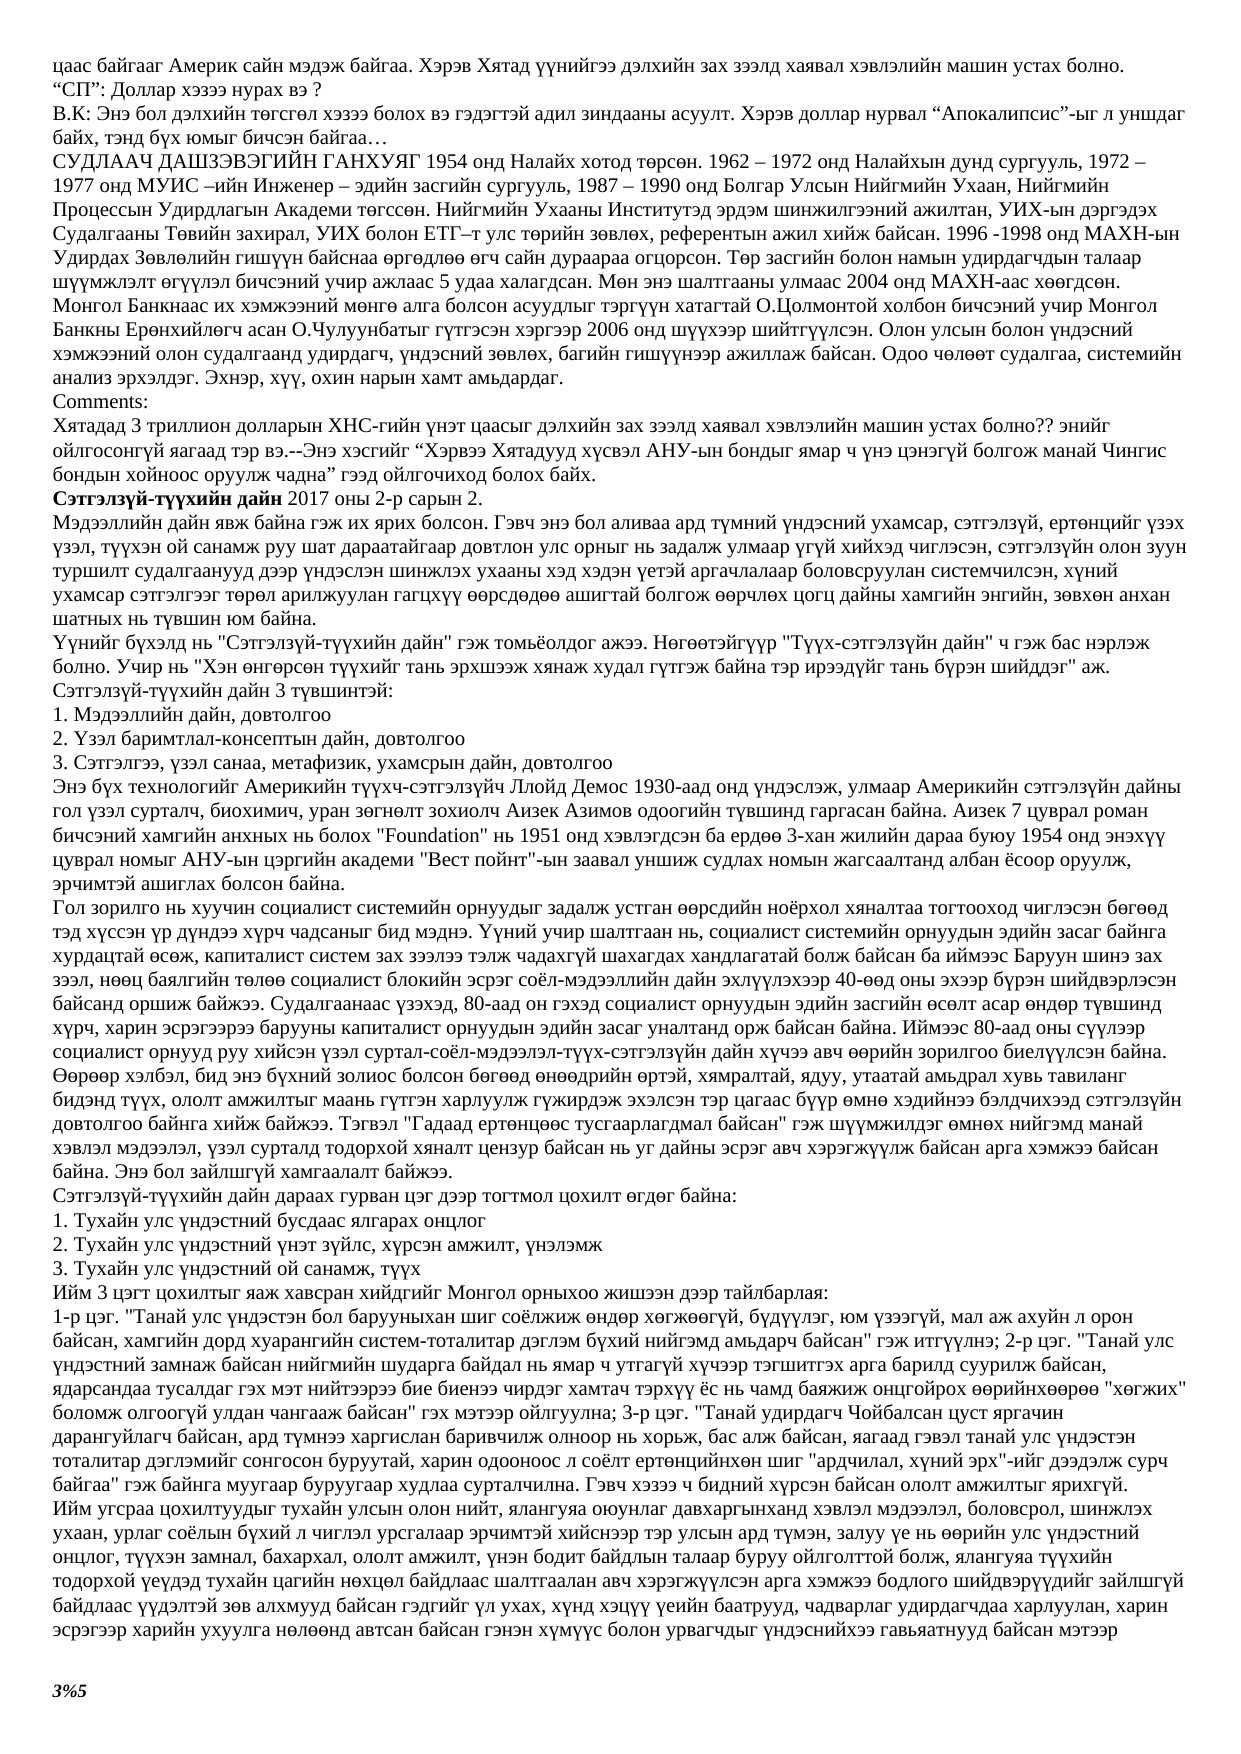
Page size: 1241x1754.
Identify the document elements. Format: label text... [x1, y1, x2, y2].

text цаас байгааг Америк сайн мэдэж байгаа. Хэрэв Хятад үүнийгээ дэлхийн зах зээлд хаявал хэвлэлийн машин устах болно. [52, 52, 1188, 77]
text Сэтгэлзүй-түүхийн дайн дараах гурван цэг дээр тогтмол цохилт өгдөг байна: [52, 1183, 1188, 1207]
text Үүнийг бүхэлд нь "Сэтгэлзүй-түүхийн дайн" гэж томьёолдог ажээ. Нөгөөтэйгүүр "Түүх-сэтгэлзүйн дайн" ч гэж бас нэрлэж болно. Учир нь "Хэн өнгөрсөн түүхийг тань эрхшээж хянаж худал гүтгэж байна тэр ирээдүйг тань бүрэн шийддэг" аж. [52, 630, 1188, 678]
text Comments: [52, 389, 1188, 413]
text 1. Тухайн улс үндэстний бусдаас ялгарах онцлог [52, 1207, 1188, 1232]
text Ийм угсраа цохилтуудыг тухайн улсын олон нийт, ялангуяа оюунлаг давхаргынханд хэвлэл мэдээлэл, боловсрол, шинжлэх ухаан, урлаг соёлын бүхий л чиглэл урсгалаар эрчимтэй хийснээр тэр улсын ард түмэн, залуу үе нь өөрийн улс үндэстний онцлог, түүхэн замнал, бахархал, ололт амжилт, үнэн бодит байдлын талаар буруу ойлголттой болж, ялангуяа түүхийн тодорхой үеүдэд тухайн цагийн нөхцөл байдлаас шалтгаалан авч хэрэгжүүлсэн арга хэмжээ бодлого шийдвэрүүдийг зайлшгүй байдлаас үүдэлтэй зөв алхмууд байсан гэдгийг үл ухах, хүнд хэцүү үеийн баатрууд, чадварлаг удирдагчдаа харлуулан, харин эсрэгээр харийн ухуулга нөлөөнд автсан байсан гэнэн хүмүүс болон урвагчдыг үндэснийхээ гавьяатнууд байсан мэтээр [52, 1496, 1188, 1641]
text Мэдээллийн дайн явж байна гэж их ярих болсон. Гэвч энэ бол аливаа ард түмний үндэсний ухамсар, сэтгэлзүй, ертөнцийг үзэх үзэл, түүхэн ой санамж руу шат дараатайгаар довтлон улс орныг нь задалж улмаар үгүй хийхэд чиглэсэн, сэтгэлзүйн олон зуун туршилт судалгаанууд дээр үндэслэн шинжлэх ухааны хэд хэдэн үетэй аргачлалаар боловсруулан системчилсэн, хүний ухамсар сэтгэлгээг төрөл арилжуулан гагцхүү өөрсдөдөө ашигтай болгож өөрчлөх цогц дайны хамгийн энгийн, зөвхөн анхан шатных нь түвшин юм байна. [52, 510, 1188, 630]
text Ийм 3 цэгт цохилтыг яаж хавсран хийдгийг Монгол орныхоо жишээн дээр тайлбарлая: [52, 1280, 1188, 1304]
text Сэтгэлзүй-түүхийн дайн 3 түвшинтэй: [52, 678, 1188, 702]
text СУДЛААЧ ДАШЗЭВЭГИЙН ГАНХУЯГ 1954 онд Налайх хотод төрсөн. 1962 – 1972 онд Налайхын дунд сургууль, 1972 – 1977 онд МУИС –ийн Инженер – эдийн засгийн сургууль, 1987 – 1990 онд Болгар Улсын Нийгмийн Ухаан, Нийгмийн Процессын Удирдлагын Академи төгссөн. Нийгмийн Ухааны Институтэд эрдэм шинжилгээний ажилтан, УИХ-ын дэргэдэх Судалгааны Төвийн захирал, УИХ болон ЕТГ–т улс төрийн зөвлөх, референтын ажил хийж байсан. 1996 -1998 онд МАХН-ын Удирдах Зөвлөлийн гишүүн байснаа өргөдлөө өгч сайн дураараа огцорсон. Төр засгийн болон намын удирдагчдын талаар шүүмжлэлт өгүүлэл бичсэний учир ажлаас 5 удаа халагдсан. Мөн энэ шалтгааны улмаас 2004 онд МАХН-аас хөөгдсөн. Монгол Банкнаас их хэмжээний мөнгө алга болсон асуудлыг тэргүүн хатагтай О.Цолмонтой холбон бичсэний учир Монгол Банкны Ерөнхийлөгч асан О.Чулуунбатыг гүтгэсэн хэргээр 2006 онд шүүхээр шийтгүүлсэн. Олон улсын болон үндэсний хэмжээний олон судалгаанд удирдагч, үндэсний зөвлөх, багийн гишүүнээр ажиллаж байсан. Одоо чөлөөт судалгаа, системийн анализ эрхэлдэг. Эхнэр, хүү, охин нарын хамт амьдардаг. [52, 149, 1188, 389]
text Өөрөөр хэлбэл, бид энэ бүхний золиос болсон бөгөөд өнөөдрийн өртэй, хямралтай, ядуу, утаатай амьдрал хувь тавиланг бидэнд түүх, ололт амжилтыг маань гүтгэн харлуулж гүжирдэж эхэлсэн тэр цагаас бүүр өмнө хэдийнээ бэлдчихээд сэтгэлзүйн довтолгоо байнга хийж байжээ. Тэгвэл "Гадаад ертөнцөөс тусгаарлагдмал байсан" гэж шүүмжилдэг өмнөх нийгэмд манай хэвлэл мэдээлэл, үзэл сурталд тодорхой хяналт цензур байсан нь уг дайны эсрэг авч хэрэгжүүлж байсан арга хэмжээ байсан байна. Энэ бол зайлшгүй хамгаалалт байжээ. [52, 1063, 1188, 1183]
text 3. Тухайн улс үндэстний ой санамж, түүх [52, 1256, 1188, 1280]
text 1. Мэдээллийн дайн, довтолгоо [52, 702, 1188, 726]
text 2. Үзэл баримтлал-консептын дайн, довтолгоо [52, 726, 1188, 750]
text “СП”: Доллар хэзээ нурах вэ ? [52, 77, 1188, 101]
text 2. Тухайн улс үндэстний үнэт зүйлс, хүрсэн амжилт, үнэлэмж [52, 1232, 1188, 1256]
text Энэ бүх технологийг Америкийн түүхч-сэтгэлзүйч Ллойд Демос 1930-аад онд үндэслэж, улмаар Америкийн сэтгэлзүйн дайны гол үзэл сурталч, биохимич, уран зөгнөлт зохиолч Аизек Азимов одоогийн түвшинд гаргасан байна. Аизек 7 цуврал роман бичсэний хамгийн анхных нь болох "Foundation" нь 1951 онд хэвлэгдсэн ба ердөө 3-хан жилийн дараа буюу 1954 онд энэхүү цуврал номыг АНУ-ын цэргийн академи "Вест пойнт"-ын заавал уншиж судлах номын жагсаалтанд албан ёсоор оруулж, эрчимтэй ашиглах болсон байна. [52, 774, 1188, 895]
text 1-р цэг. "Танай улс үндэстэн бол барууныхан шиг соёлжиж өндөр хөгжөөгүй, бүдүүлэг, юм үзээгүй, мал аж ахуйн л орон байсан, хамгийн дорд хуарангийн систем-тоталитар дэглэм бүхий нийгэмд амьдарч байсан" гэж итгүүлнэ; 2-р цэг. "Танай улс үндэстний замнаж байсан нийгмийн шударга байдал нь ямар ч утгагүй хүчээр тэгшитгэх арга барилд суурилж байсан, ядарсандаа тусалдаг гэх мэт нийтээрээ бие биенээ чирдэг хамтач тэрхүү ёс нь чамд баяжиж онцгойрох өөрийнхөөрөө "хөгжих" боломж олгоогүй улдан чангааж байсан" гэх мэтээр ойлгуулна; 3-р цэг. "Танай удирдагч Чойбалсан цуст яргачин дарангуйлагч байсан, ард түмнээ харгислан баривчилж олноор нь хорьж, бас алж байсан, яагаад гэвэл танай улс үндэстэн тоталитар дэглэмийг сонгосон буруутай, харин одооноос л соёлт ертөнцийнхөн шиг "ардчилал, хүний эрх"-ийг дээдэлж сурч байгаа" гэж байнга муугаар буруугаар худлаа сурталчилна. Гэвч хэзээ ч бидний хүрсэн байсан ололт амжилтыг ярихгүй. [52, 1304, 1188, 1496]
text Сэтгэлзүй-түүхийн дайн 2017 оны 2-р сарын 2. [52, 486, 1188, 510]
text 3. Сэтгэлгээ, үзэл санаа, метафизик, ухамсрын дайн, довтолгоо [52, 750, 1188, 774]
text В.К: Энэ бол дэлхийн төгсгөл хэзээ болох вэ гэдэгтэй адил зиндааны асуулт. Хэрэв доллар нурвал “Апокалипсис”-ыг л уншдаг байх, тэнд бүх юмыг бичсэн байгаа… [52, 101, 1188, 149]
text Гол зорилго нь хуучин социалист системийн орнуудыг задалж устган өөрсдийн ноёрхол хяналтаа тогтооход чиглэсэн бөгөөд тэд хүссэн үр дүндээ хүрч чадсаныг бид мэднэ. Үүний учир шалтгаан нь, социалист системийн орнуудын эдийн засаг байнга хурдацтай өсөж, капиталист систем зах зээлээ тэлж чадахгүй шахагдах хандлагатай болж байсан ба иймээс Баруун шинэ зах зээл, нөөц баялгийн төлөө социалист блокийн эсрэг соёл-мэдээллийн дайн эхлүүлэхээр 40-өөд оны эхээр бүрэн шийдвэрлэсэн байсанд оршиж байжээ. Судалгаанаас үзэхэд, 80-аад он гэхэд социалист орнуудын эдийн засгийн өсөлт асар өндөр түвшинд хүрч, харин эсрэгээрээ барууны капиталист орнуудын эдийн засаг уналтанд орж байсан байна. Иймээс 80-аад оны сүүлээр социалист орнууд руу хийсэн үзэл суртал-соёл-мэдээлэл-түүх-сэтгэлзүйн дайн хүчээ авч өөрийн зорилгоо биелүүлсэн байна. [52, 895, 1188, 1063]
text Хятадад 3 триллион долларын ХНС-гийн үнэт цаасыг дэлхийн зах зээлд хаявал хэвлэлийн машин устах болно?? энийг ойлгосонгүй яагаад тэр вэ.--Энэ хэсгийг “Хэрвээ Хятадууд хүсвэл АНУ-ын бондыг ямар ч үнэ цэнэгүй болгож манай Чингис бондын хойноос оруулж чадна” гээд ойлгочиход болох байх. [52, 413, 1188, 486]
